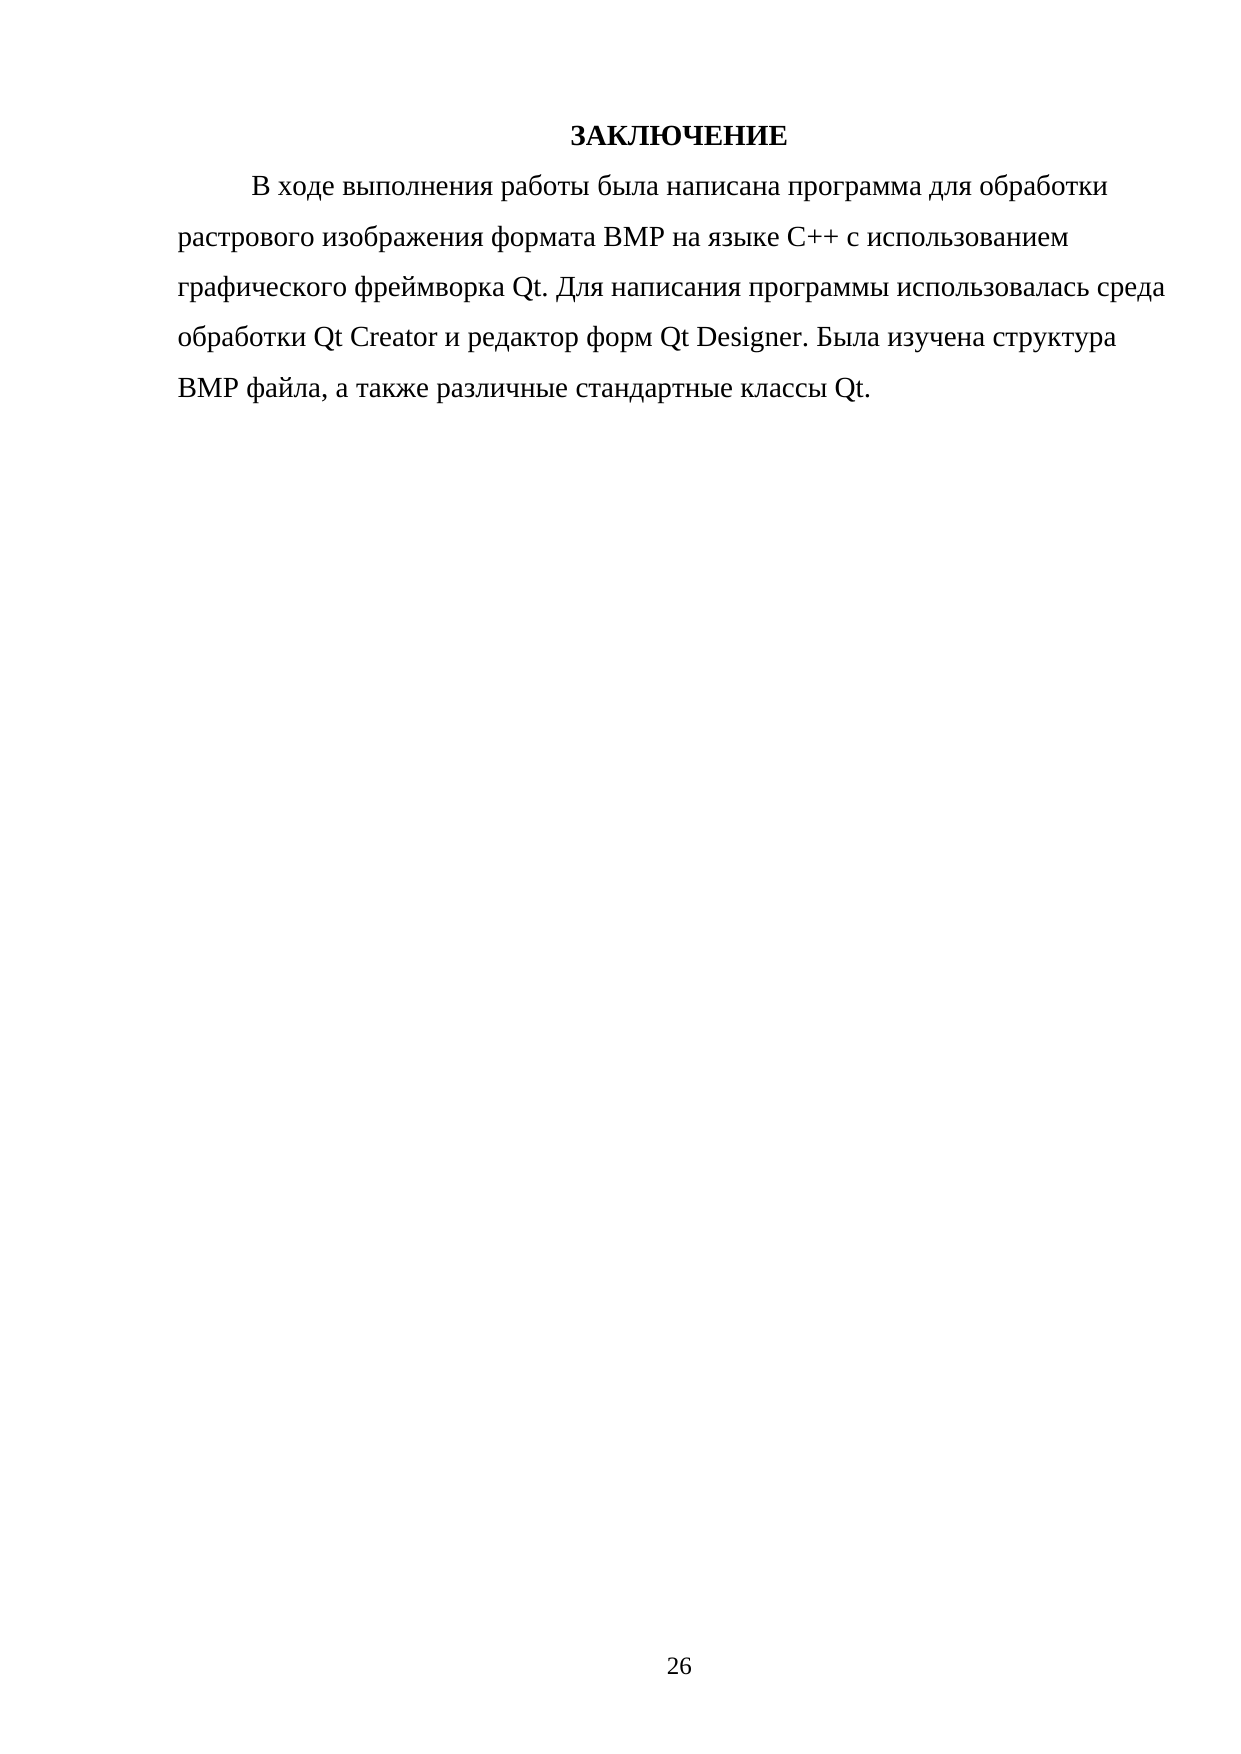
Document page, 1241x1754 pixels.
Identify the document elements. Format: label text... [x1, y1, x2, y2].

text В ходе выполнения работы была написана программа для обработки растрового изображения формата BMP на языке C++ с использованием графического фреймворка Qt. Для написания программы использовалась среда обработки Qt Creator и редактор форм Qt Designer. Была изучена структура BMP файла, а также различные стандартные классы Qt. [177, 168, 1181, 403]
subtitle ЗАКЛЮЧЕНИЕ [177, 118, 1181, 152]
